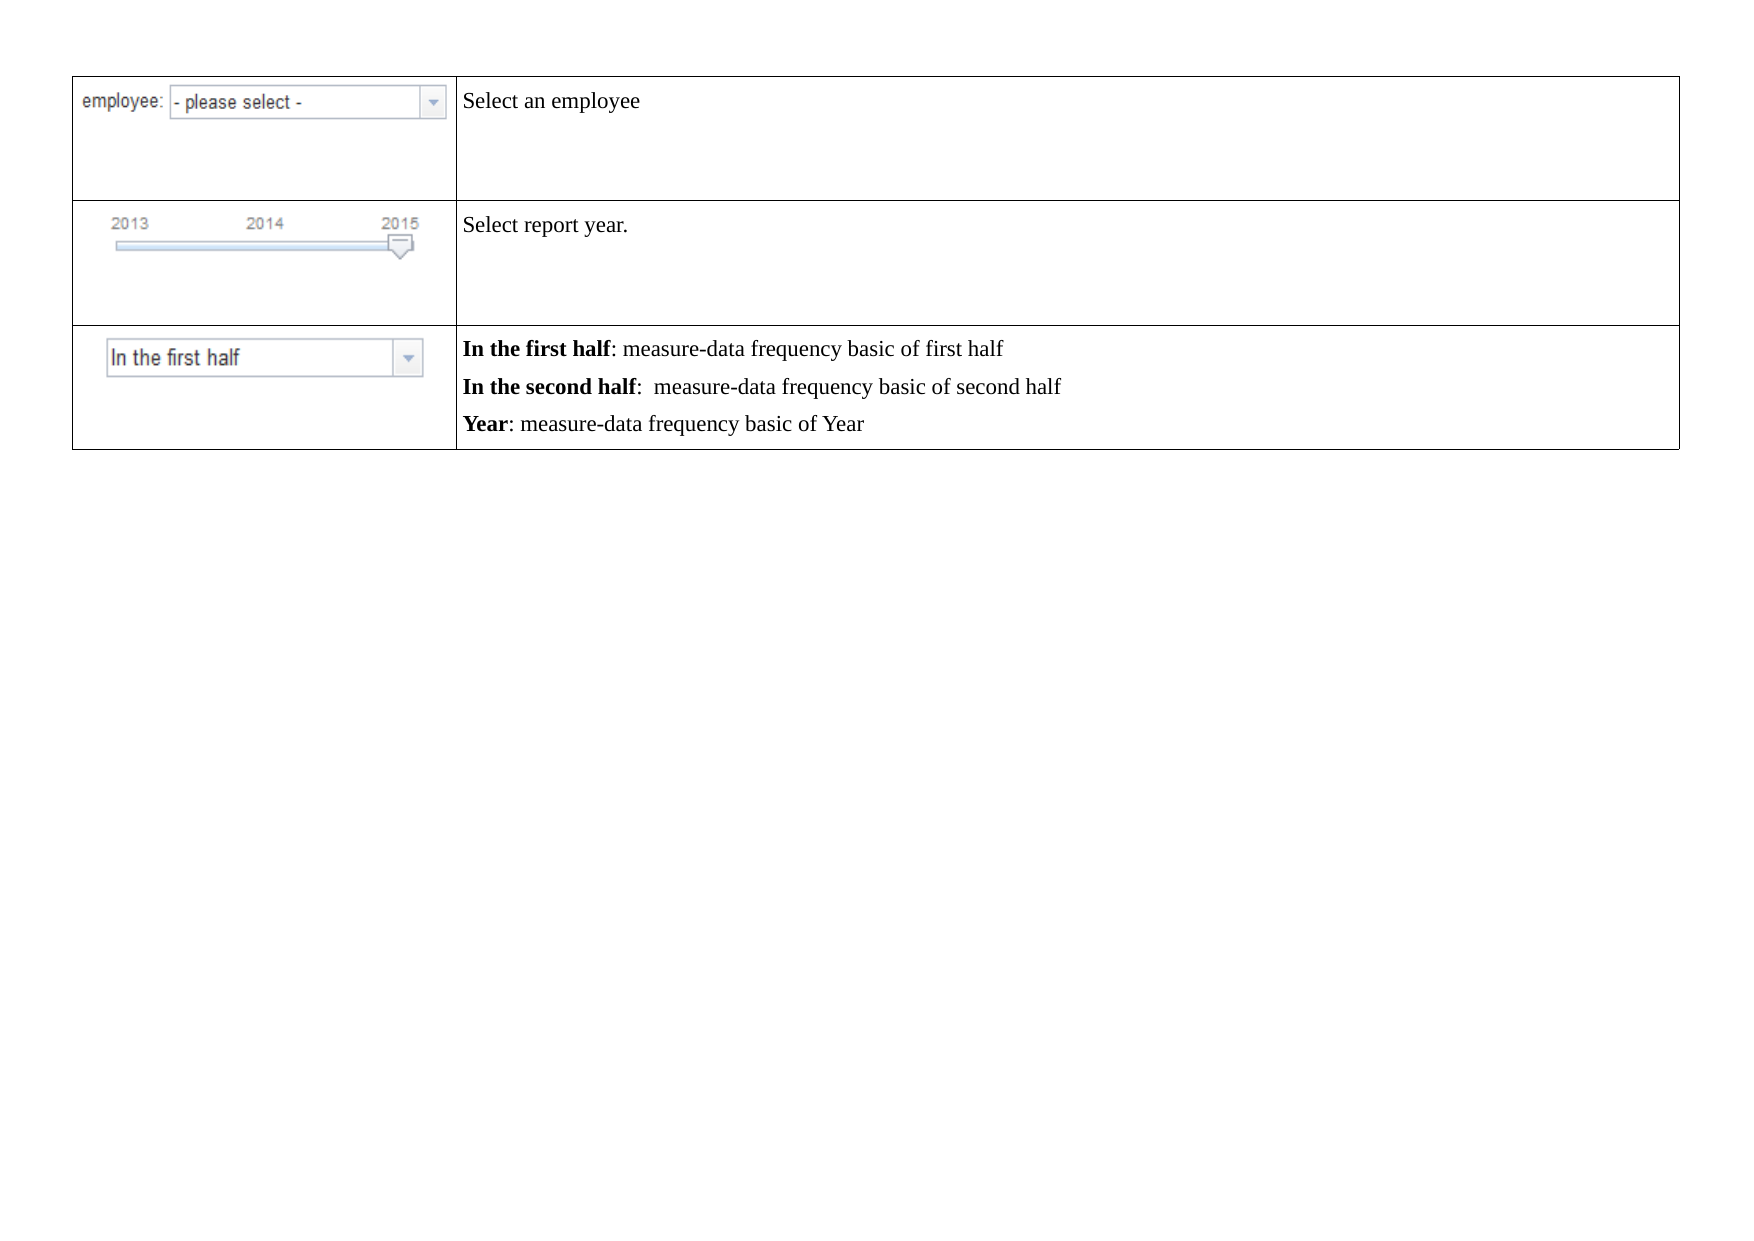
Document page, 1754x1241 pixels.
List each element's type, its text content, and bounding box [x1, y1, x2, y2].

table_cell [73, 201, 456, 324]
table_cell Select an employee [457, 77, 1679, 200]
table_cell [73, 77, 456, 200]
table_cell [73, 326, 456, 448]
table_cell In the first half: measure-data frequency basic of first half In the second half: measure-data frequency basic of second half Year: measure-data frequency basic of Year [457, 326, 1679, 448]
table_cell Select report year. [457, 201, 1679, 324]
